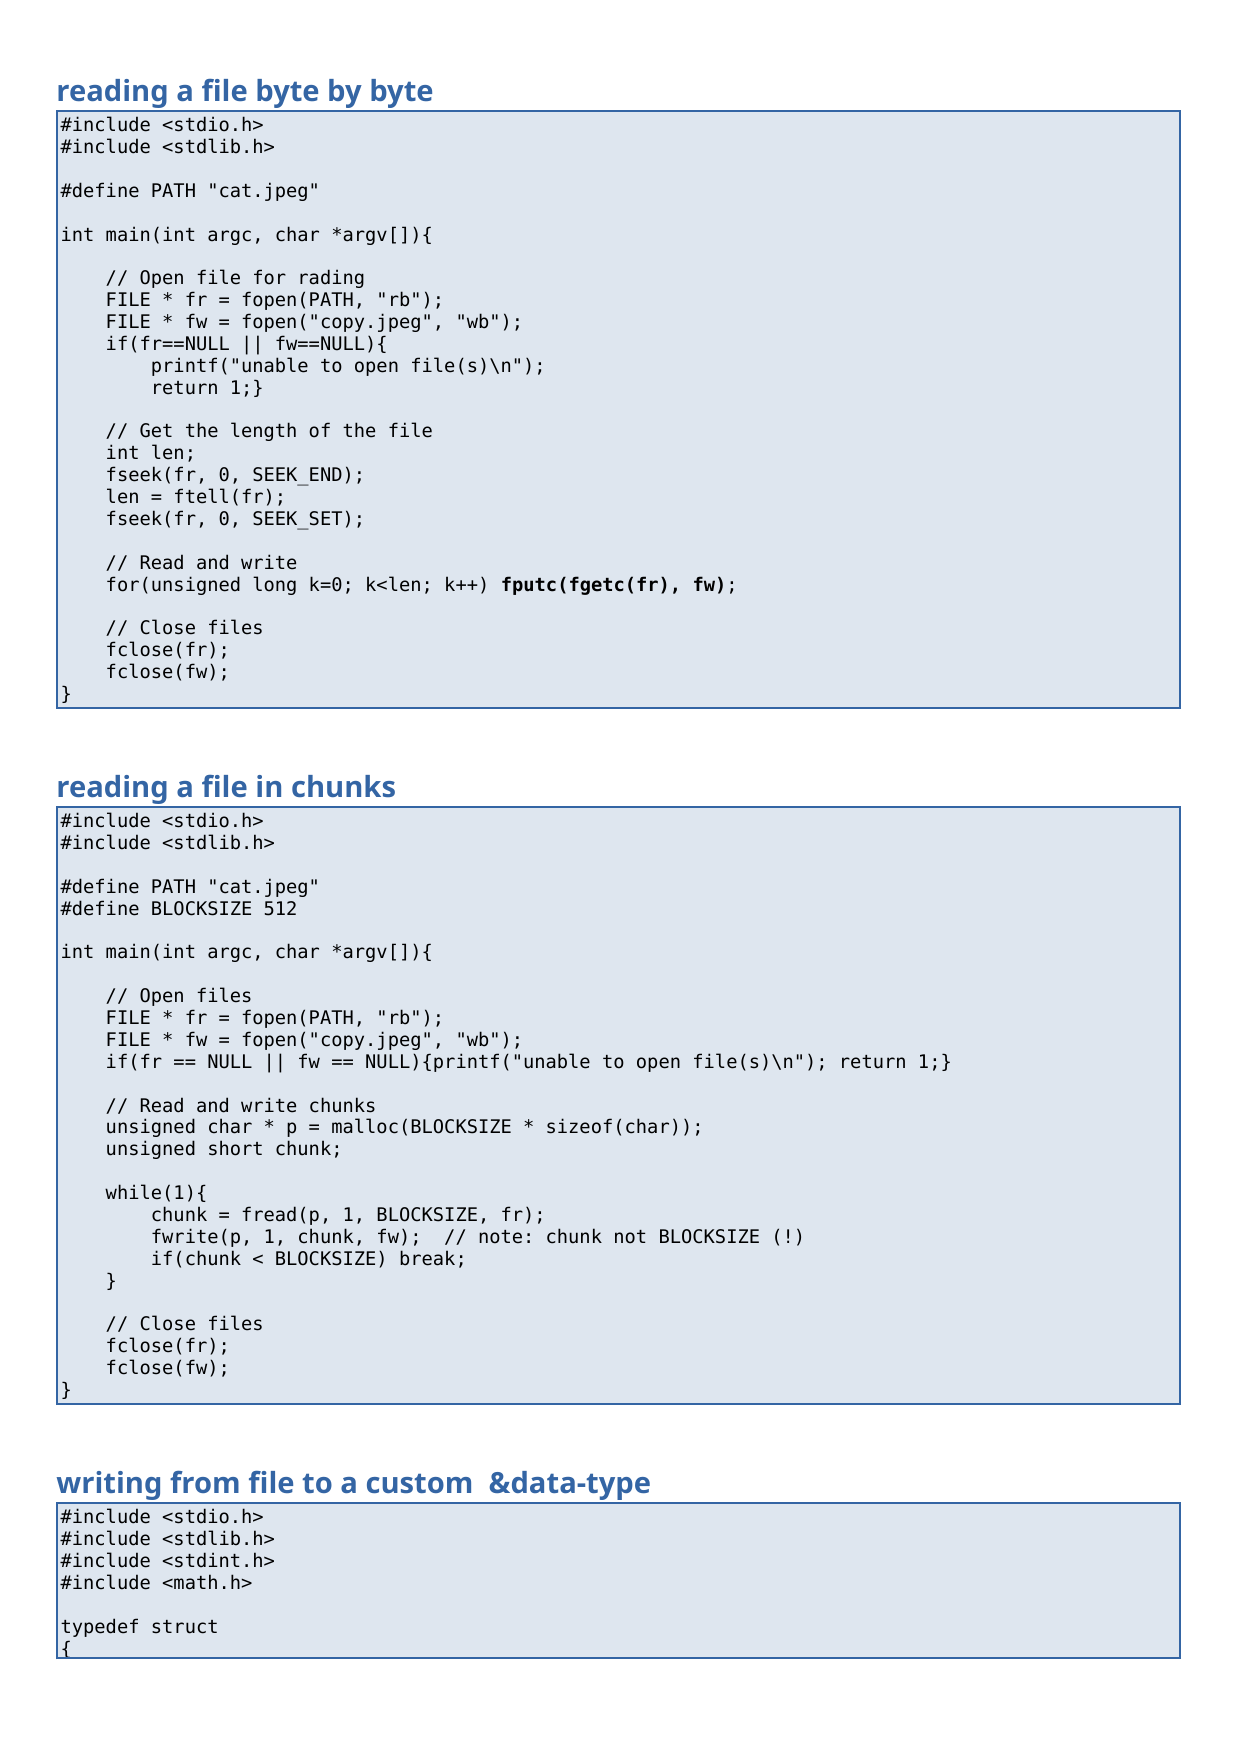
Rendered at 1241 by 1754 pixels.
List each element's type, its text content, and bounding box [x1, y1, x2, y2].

text FILE * fw = fopen("copy.jpeg", "wb"); [58, 307, 1179, 329]
text fseek(fr, 0, SEEK_SET); [58, 504, 1179, 526]
text if(fr == NULL || fw == NULL){printf("unable to open file(s)\n"); return 1;} [58, 1047, 1179, 1069]
text // Open files [58, 981, 1179, 1003]
text unsigned short chunk; [58, 1134, 1179, 1156]
text fclose(fw); [58, 657, 1179, 679]
text // Open file for rading [58, 263, 1179, 285]
text int main(int argc, char *argv[]){ [58, 937, 1179, 959]
text fclose(fr); [58, 1331, 1179, 1353]
text fclose(fr); [58, 635, 1179, 657]
text if(fr==NULL || fw==NULL){ [58, 329, 1179, 351]
text if(chunk < BLOCKSIZE) break; [58, 1244, 1179, 1266]
text FILE * fw = fopen("copy.jpeg", "wb"); [58, 1025, 1179, 1047]
text // Close files [58, 1309, 1179, 1331]
text #include <stdlib.h> [58, 828, 1179, 850]
text int len; [58, 438, 1179, 460]
text { [58, 1633, 1179, 1657]
text #define PATH "cat.jpeg" [58, 872, 1179, 894]
text #include <stdio.h> [58, 808, 1179, 828]
text FILE * fr = fopen(PATH, "rb"); [58, 1003, 1179, 1025]
text // Read and write chunks [58, 1091, 1179, 1112]
text #include <stdlib.h> [58, 132, 1179, 154]
text // Get the length of the file [58, 416, 1179, 438]
text } [58, 1266, 1179, 1287]
text for(unsigned long k=0; k<len; k++) fputc(fgetc(fr), fw); [58, 569, 1179, 591]
text #include <math.h> [58, 1568, 1179, 1590]
text #include <stdint.h> [58, 1546, 1179, 1568]
text FILE * fr = fopen(PATH, "rb"); [58, 285, 1179, 307]
text #include <stdio.h> [58, 112, 1179, 132]
text fseek(fr, 0, SEEK_END); [58, 460, 1179, 482]
text len = ftell(fr); [58, 482, 1179, 504]
text unsigned char * p = malloc(BLOCKSIZE * sizeof(char)); [58, 1112, 1179, 1134]
text #include <stdlib.h> [58, 1524, 1179, 1546]
text fwrite(p, 1, chunk, fw); // note: chunk not BLOCKSIZE (!) [58, 1222, 1179, 1244]
title reading a file in chunks [56, 766, 1181, 806]
text chunk = fread(p, 1, BLOCKSIZE, fr); [58, 1200, 1179, 1222]
text fclose(fw); [58, 1353, 1179, 1375]
text printf("unable to open file(s)\n"); [58, 351, 1179, 372]
text while(1){ [58, 1178, 1179, 1200]
text #define BLOCKSIZE 512 [58, 894, 1179, 916]
text } [58, 1375, 1179, 1403]
text typedef struct [58, 1612, 1179, 1633]
text #define PATH "cat.jpeg" [58, 176, 1179, 197]
text return 1;} [58, 372, 1179, 394]
title reading a file byte by byte [56, 70, 1181, 110]
text #include <stdio.h> [58, 1504, 1179, 1524]
text } [58, 679, 1179, 707]
text // Close files [58, 613, 1179, 635]
text int main(int argc, char *argv[]){ [58, 219, 1179, 241]
title writing from file to a custom &data-type [56, 1463, 1181, 1502]
text // Read and write [58, 547, 1179, 569]
